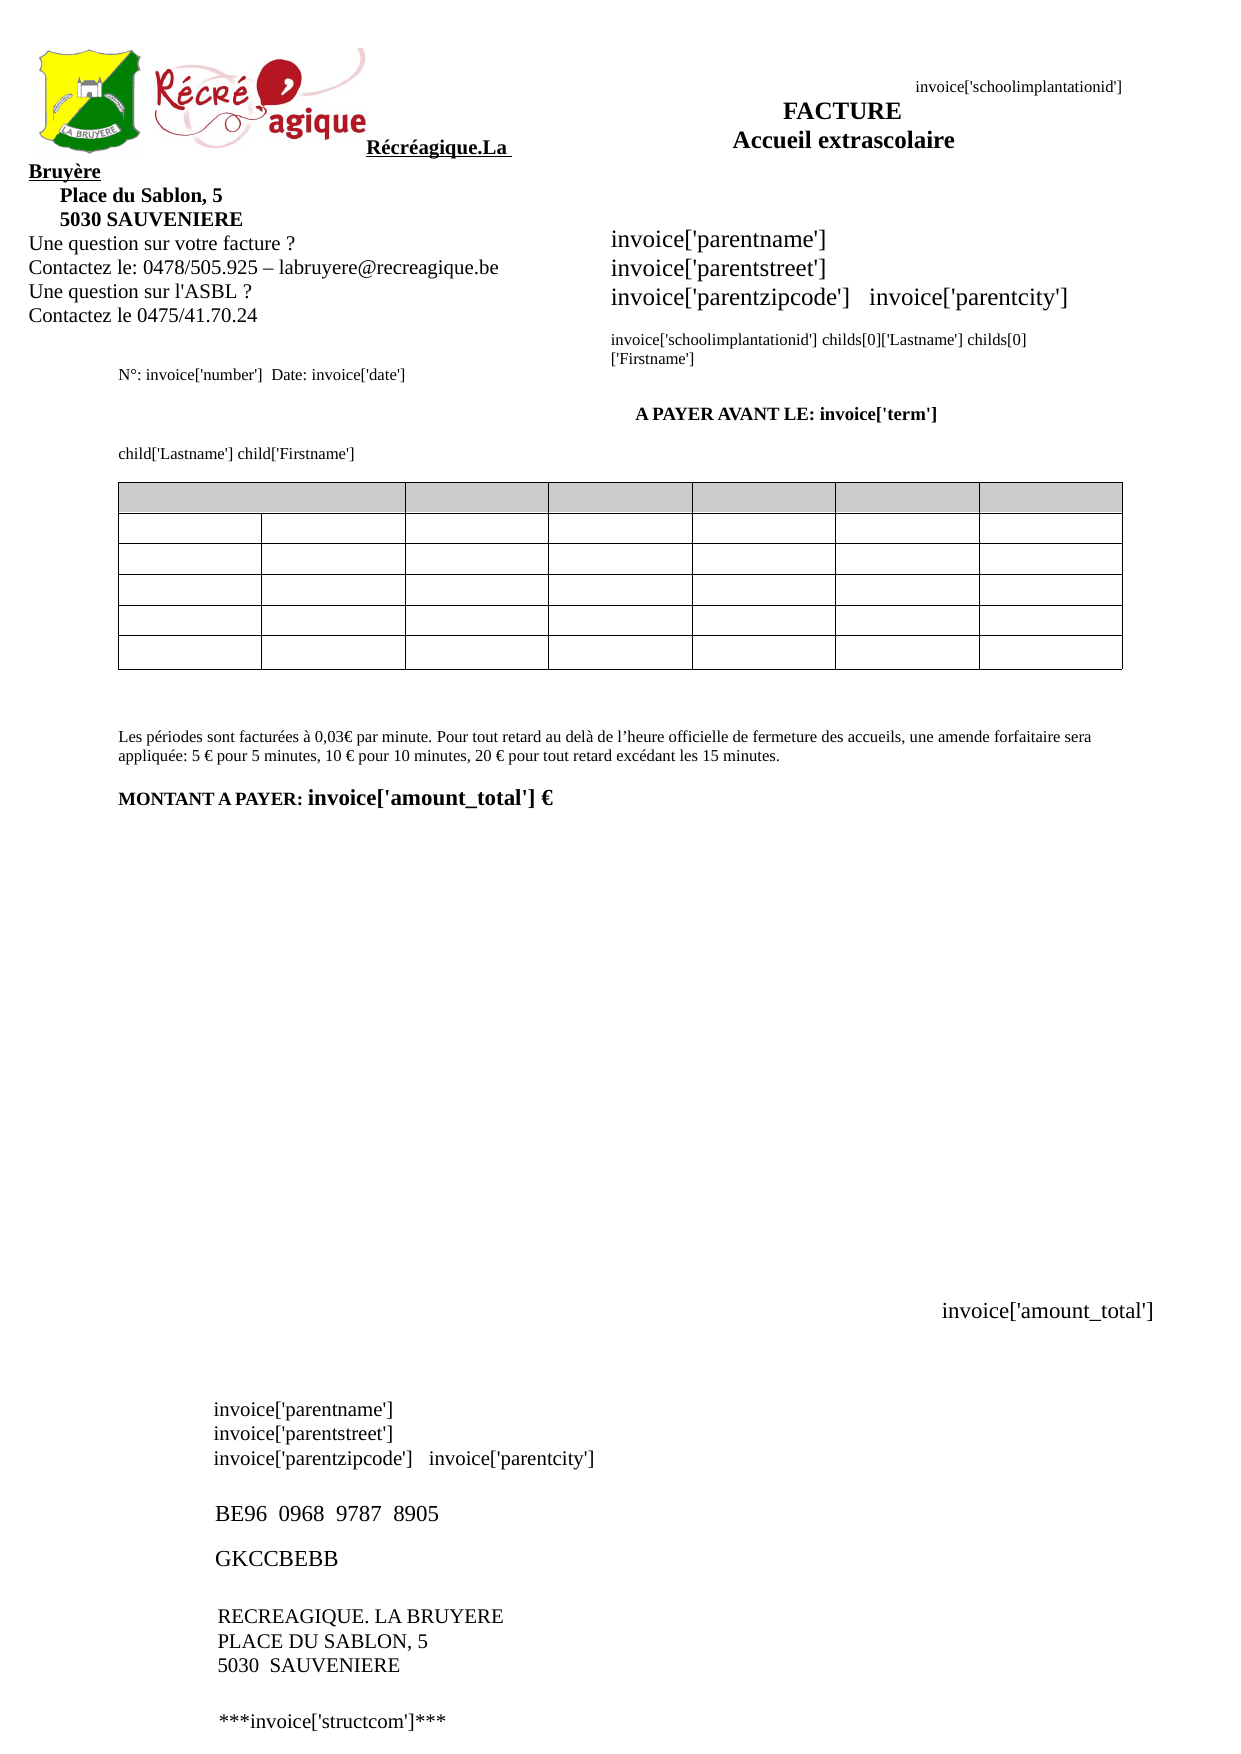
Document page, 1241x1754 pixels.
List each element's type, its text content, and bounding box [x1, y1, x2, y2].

table_cell [836, 636, 979, 669]
text Les périodes sont facturées à 0,03€ par minute. Pour tout retard au delà de l’heure officielle de fermeture des accueils, une amende forfaitaire sera appliquée: 5 € pour 5 minutes, 10 € pour 10 minutes, 20 € pour tout retard excédant les 15 minutes. [118, 726, 1122, 765]
table_cell [980, 606, 1122, 635]
table_cell [406, 544, 548, 574]
table_cell [549, 544, 692, 574]
table_cell [119, 514, 261, 543]
text Place du Sablon, 5 [28, 183, 522, 207]
table_cell [406, 606, 548, 635]
table_cell [119, 544, 261, 574]
text invoice['amount_total'] [926, 1297, 1153, 1323]
table_cell [693, 606, 835, 635]
table_header [836, 483, 979, 512]
table_cell [119, 575, 261, 605]
table_cell [119, 606, 261, 635]
text ***invoice['structcom']*** [218, 1709, 607, 1733]
table_header [980, 483, 1122, 512]
table_cell [693, 636, 835, 669]
table_cell [406, 514, 548, 543]
text invoice['parentstreet'] [213, 1421, 1066, 1445]
text N°: invoice['number'] Date: invoice['date'] [118, 364, 1122, 383]
picture [153, 48, 367, 150]
table_cell [980, 544, 1122, 574]
text BE96 0968 9787 8905 GKCCBEBB [215, 1500, 724, 1572]
table_cell [836, 544, 979, 574]
text 5030 SAUVENIERE [28, 207, 522, 231]
text RECREAGIQUE. LA BRUYERE PLACE DU SABLON, 5 5030 SAUVENIERE [217, 1604, 873, 1677]
table_cell [980, 575, 1122, 605]
text Accueil extrascolaire [522, 125, 1122, 153]
text A PAYER AVANT LE: invoice['term'] [118, 403, 1122, 424]
table_cell [836, 575, 979, 605]
table_cell [406, 575, 548, 605]
text MONTANT A PAYER: invoice['amount_total'] € [118, 784, 1122, 832]
table_cell [549, 514, 692, 543]
table_header [406, 483, 548, 512]
table_cell [119, 636, 261, 669]
table_header [693, 483, 835, 512]
table_cell [262, 636, 405, 669]
text Contactez le 0475/41.70.24 [28, 303, 522, 327]
table_header [119, 483, 405, 512]
table_cell [836, 514, 979, 543]
text FACTURE [522, 96, 1122, 125]
table_cell [980, 636, 1122, 669]
text invoice['schoolimplantationid'] childs[0]['Lastname'] childs[0]['Firstname'] [611, 330, 1091, 368]
table_cell [262, 514, 405, 543]
table_cell [693, 544, 835, 574]
text invoice['parentstreet'] [611, 253, 1091, 282]
table_cell [549, 606, 692, 635]
text Une question sur votre facture ? [28, 231, 522, 255]
table_cell [406, 636, 548, 669]
table_cell [693, 514, 835, 543]
text Contactez le: 0478/505.925 – labruyere@recreagique.be [28, 255, 522, 279]
table_cell [549, 575, 692, 605]
table_cell [262, 575, 405, 605]
table_header [549, 483, 692, 512]
table_cell [262, 606, 405, 635]
text Une question sur l'ASBL ? [28, 279, 522, 303]
text invoice['parentzipcode'] invoice['parentcity'] [213, 1445, 1066, 1469]
table_cell [549, 636, 692, 669]
text invoice['schoolimplantationid'] [522, 77, 1122, 96]
text Récréagique.La Bruyère [28, 135, 522, 183]
text invoice['parentname'] [611, 224, 1091, 253]
table_cell [980, 514, 1122, 543]
text invoice['parentzipcode'] invoice['parentcity'] [611, 282, 1091, 311]
text invoice['parentname'] [213, 1397, 1066, 1421]
text child['Lastname'] child['Firstname'] [118, 443, 1122, 463]
table_cell [836, 606, 979, 635]
table_cell [693, 575, 835, 605]
table_cell [262, 544, 405, 574]
